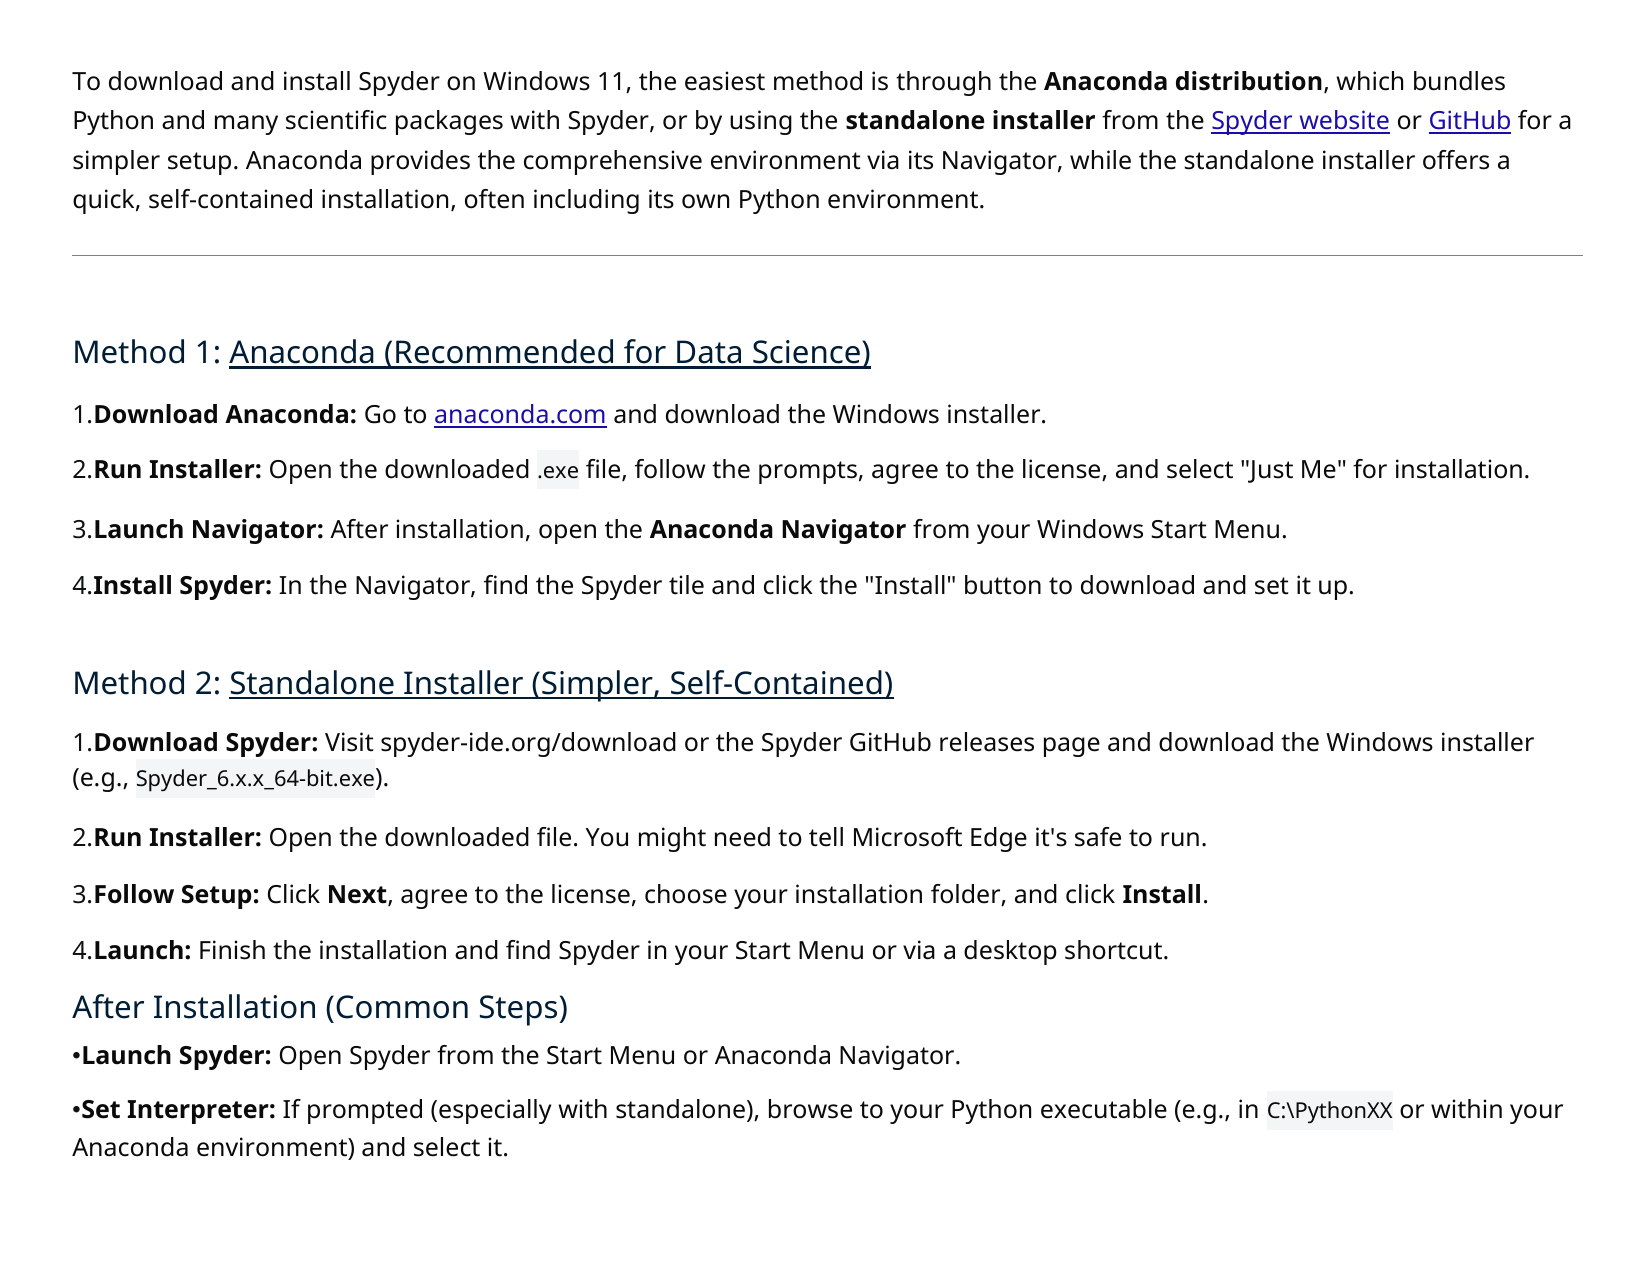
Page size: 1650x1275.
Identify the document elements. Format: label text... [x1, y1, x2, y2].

text After Installation (Common Steps) [72, 985, 1583, 1028]
list Run Installer: Open the downloaded file. You might need to tell Microsoft Edge it's safe to run. [72, 817, 1583, 854]
text To download and install Spyder on Windows 11, the easiest method is through the Anaconda distribution, which bundles Python and many scientific packages with Spyder, or by using the standalone installer from the Spyder website or GitHub for a simpler setup. Anaconda provides the comprehensive environment via its Navigator, while the standalone installer offers a quick, self-contained installation, often including its own Python environment. [72, 64, 1583, 216]
list Launch: Finish the installation and find Spyder in your Start Menu or via a desktop shortcut. [72, 929, 1583, 967]
text Method 1: Anaconda (Recommended for Data Science) [72, 290, 1583, 373]
list Launch Navigator: After installation, open the Anaconda Navigator from your Windows Start Menu. [72, 508, 1583, 545]
list Download Spyder: Visit spyder-ide.org/download or the Spyder GitHub releases page and download the Windows installer (e.g., Spyder_6.x.x_64-bit.exe). [72, 724, 1583, 798]
list Run Installer: Open the downloaded .exe file, follow the prompts, agree to the license, and select "Just Me" for installation. [72, 450, 1583, 489]
list Follow Setup: Click Next, agree to the license, choose your installation folder, and click Install. [72, 873, 1583, 910]
list Install Spyder: In the Navigator, find the Spyder tile and click the "Install" button to download and set it up. [72, 564, 1583, 602]
text Method 2: Standalone Installer (Simpler, Self-Contained) [72, 620, 1583, 703]
list Download Anaconda: Go to anaconda.com and download the Windows installer. [72, 394, 1583, 431]
list Launch Spyder: Open Spyder from the Start Menu or Anaconda Navigator. [72, 1034, 1583, 1072]
list Set Interpreter: If prompted (especially with standalone), browse to your Python executable (e.g., in C:\PythonXX or within your Anaconda environment) and select it. [72, 1091, 1583, 1164]
